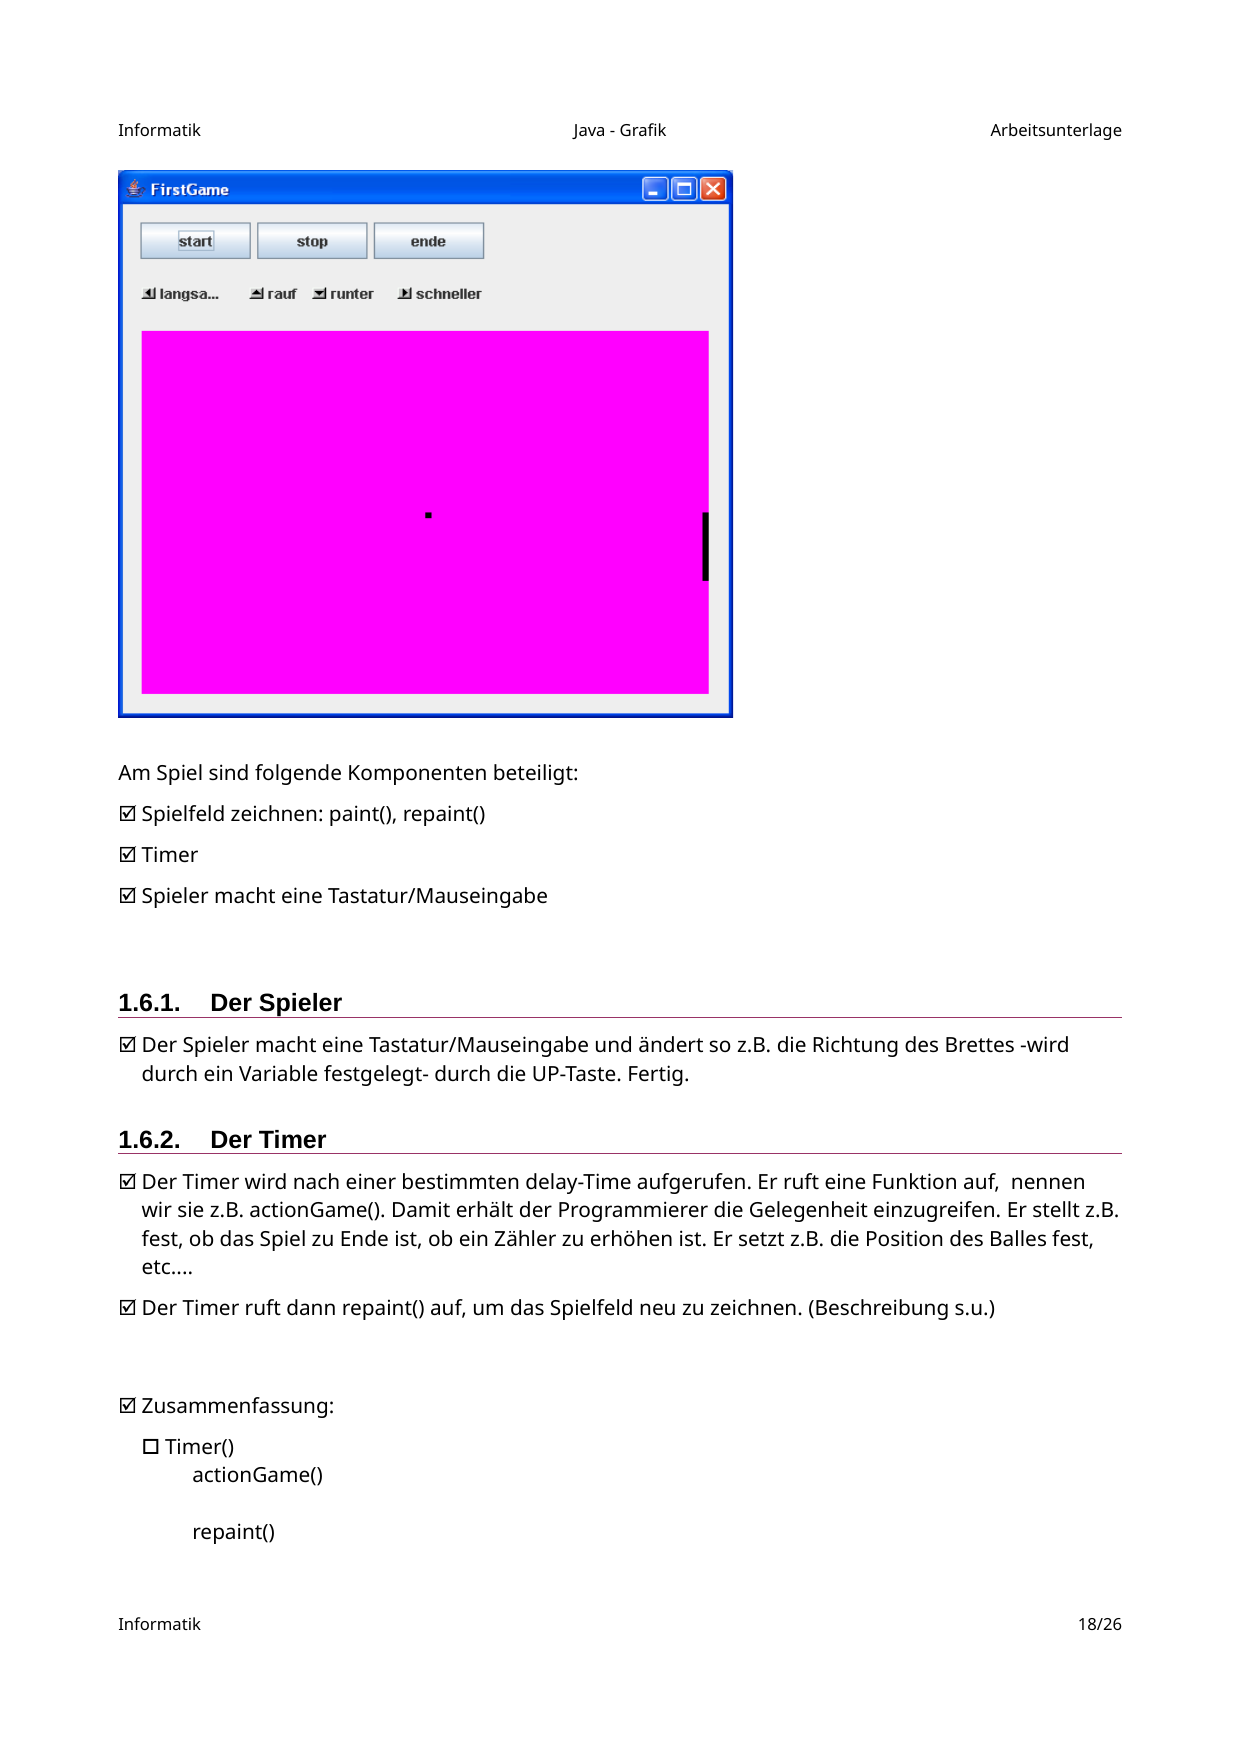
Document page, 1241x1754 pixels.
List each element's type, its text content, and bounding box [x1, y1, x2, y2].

list Timer() actionGame() repaint() [141, 1432, 1122, 1546]
list Timer [118, 840, 1122, 869]
list Der Spieler macht eine Tastatur/Mauseingabe und ändert so z.B. die Richtung des Brettes -wird durch ein Variable festgelegt- durch die UP-Taste. Fertig. [118, 1030, 1122, 1087]
text Am Spiel sind folgende Komponenten beteiligt: [118, 758, 1122, 787]
list Der Timer wird nach einer bestimmten delay-Time aufgerufen. Er ruft eine Funktion auf, nennen wir sie z.B. actionGame(). Damit erhält der Programmierer die Gelegenheit einzugreifen. Er stellt z.B. fest, ob das Spiel zu Ende ist, ob ein Zähler zu erhöhen ist. Er setzt z.B. die Position des Balles fest, etc.... [118, 1167, 1122, 1281]
picture [118, 170, 734, 718]
subtitle Der Timer [118, 1125, 1122, 1153]
subtitle Der Spieler [118, 988, 1122, 1017]
list Spieler macht eine Tastatur/Mauseingabe [118, 881, 1122, 909]
list Spielfeld zeichnen: paint(), repaint() [118, 799, 1122, 828]
list Der Timer ruft dann repaint() auf, um das Spielfeld neu zu zeichnen. (Beschreibung s.u.) [118, 1293, 1122, 1378]
list Zusammenfassung: [118, 1391, 1122, 1419]
